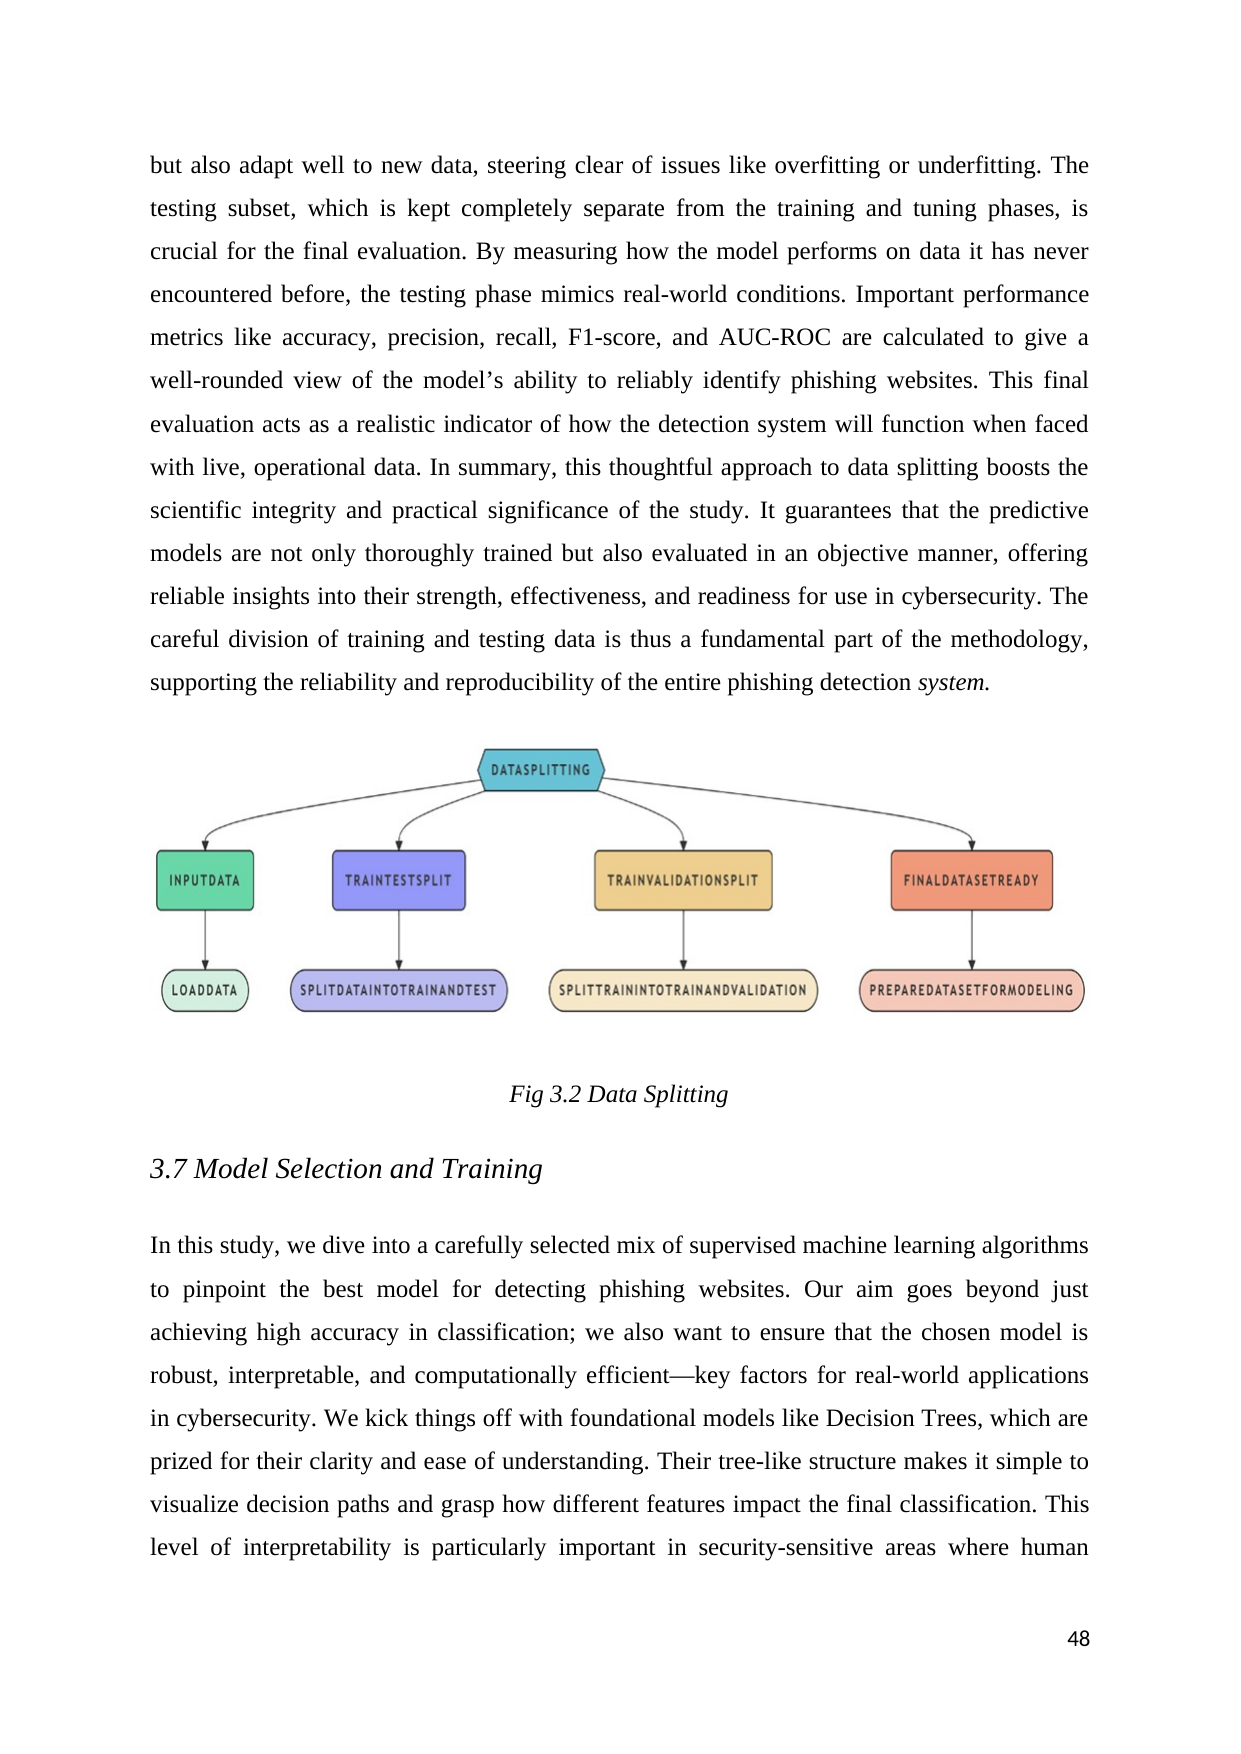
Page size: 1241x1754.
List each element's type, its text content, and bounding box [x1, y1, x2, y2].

subtitle but also adapt well to new data, steering clear of issues like overfitting or underfitting. The testing subset, which is kept completely separate from the training and tuning phases, is crucial for the final evaluation. By measuring how the model performs on data it has never encountered before, the testing phase mimics real-world conditions. Important performance metrics like accuracy, precision, recall, F1-score, and AUC-ROC are calculated to give a well-rounded view of the model’s ability to reliably identify phishing websites. This final evaluation acts as a realistic indicator of how the detection system will function when faced with live, operational data. In summary, this thoughtful approach to data splitting boosts the scientific integrity and practical significance of the study. It guarantees that the predictive models are not only thoroughly trained but also evaluated in an objective manner, offering reliable insights into their strength, effectiveness, and readiness for use in cybersecurity. The careful division of training and testing data is thus a fundamental part of the methodology, supporting the reliability and reproducibility of the entire phishing detection system. [150, 150, 1090, 696]
subtitle Fig 3.2 Data Splitting [150, 1079, 1090, 1108]
picture [150, 739, 1091, 1036]
subtitle 3.7 Model Selection and Training [150, 1151, 1090, 1185]
subtitle In this study, we dive into a carefully selected mix of supervised machine learning algorithms to pinpoint the best model for detecting phishing websites. Our aim goes beyond just achieving high accuracy in classification; we also want to ensure that the chosen model is robust, interpretable, and computationally efficient—key factors for real-world applications in cybersecurity. We kick things off with foundational models like Decision Trees, which are prized for their clarity and ease of understanding. Their tree-like structure makes it simple to visualize decision paths and grasp how different features impact the final classification. This level of interpretability is particularly important in security-sensitive areas where human [150, 1231, 1090, 1561]
